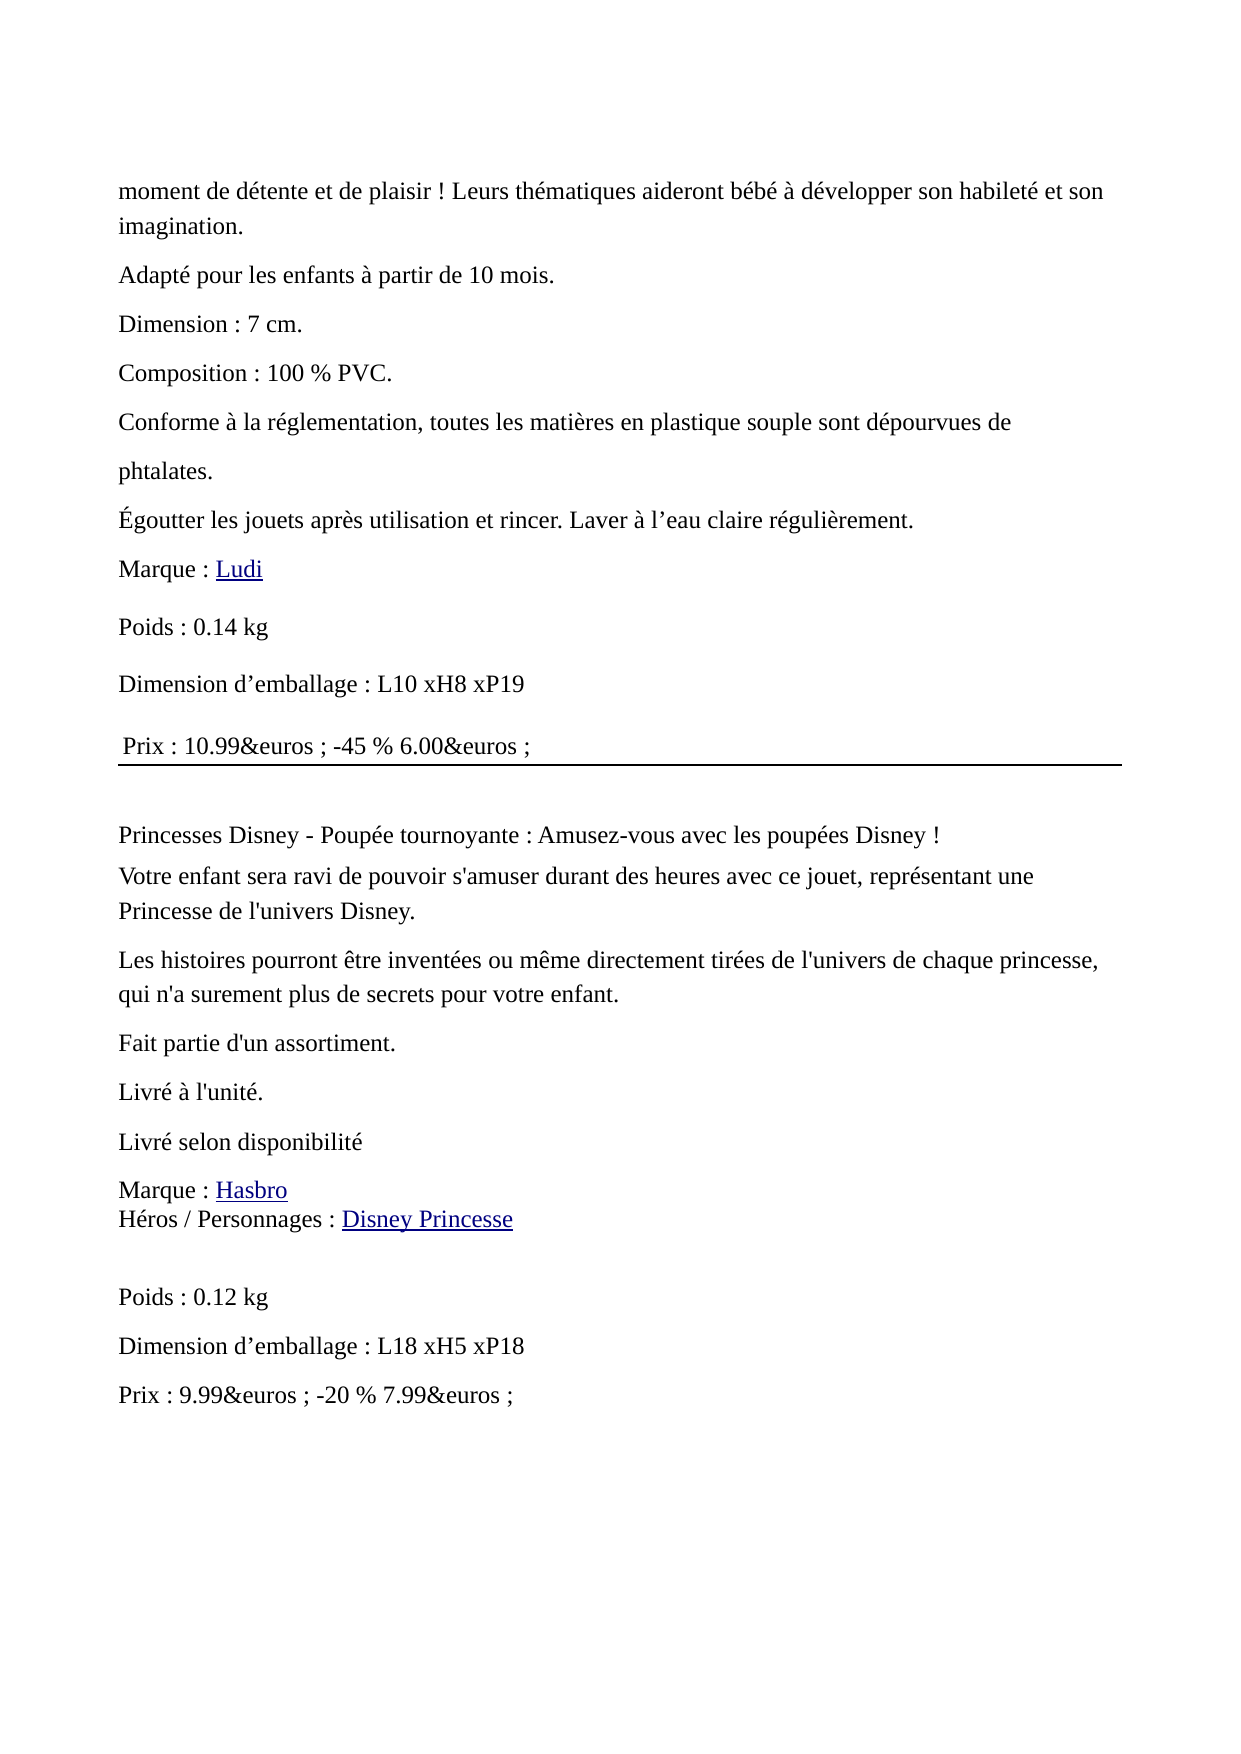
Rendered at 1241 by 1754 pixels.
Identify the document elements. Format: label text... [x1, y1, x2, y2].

text Conforme à la réglementation, toutes les matières en plastique souple sont dépourvues de [118, 407, 1122, 436]
text Prix : 9.99&euros ; -20 % 7.99&euros ; [118, 1380, 1122, 1409]
text Héros / Personnages : Disney Princesse [118, 1204, 1122, 1233]
text Prix : 10.99&euros ; -45 % 6.00&euros ; [118, 727, 1122, 764]
text Marque : Hasbro [118, 1176, 1122, 1204]
text Fait partie d'un assortiment. [118, 1028, 1122, 1057]
text Poids : 0.12 kg [118, 1282, 1122, 1311]
text Dimension : 7 cm. [118, 309, 1122, 338]
text moment de détente et de plaisir ! Leurs thématiques aideront bébé à développer son habileté et son imagination. [118, 176, 1122, 239]
text Poids : 0.14 kg [118, 612, 1122, 641]
text Livré selon disponibilité [118, 1127, 1122, 1155]
text Composition : 100 % PVC. [118, 358, 1122, 387]
subtitle Princesses Disney - Poupée tournoyante : Amusez-vous avec les poupées Disney ! [118, 820, 1122, 849]
text Dimension d’emballage : L18 xH5 xP18 [118, 1331, 1122, 1360]
text Égoutter les jouets après utilisation et rincer. Laver à l’eau claire régulièrement. [118, 505, 1122, 534]
text Adapté pour les enfants à partir de 10 mois. [118, 260, 1122, 289]
text Les histoires pourront être inventées ou même directement tirées de l'univers de chaque princesse, qui n'a surement plus de secrets pour votre enfant. [118, 945, 1122, 1008]
text Dimension d’emballage : L10 xH8 xP19 [118, 669, 1122, 698]
text Votre enfant sera ravi de pouvoir s'amuser durant des heures avec ce jouet, représentant une Princesse de l'univers Disney. [118, 861, 1122, 924]
text phtalates. [118, 456, 1122, 485]
text Marque : Ludi [118, 554, 1122, 583]
text Livré à l'unité. [118, 1077, 1122, 1106]
